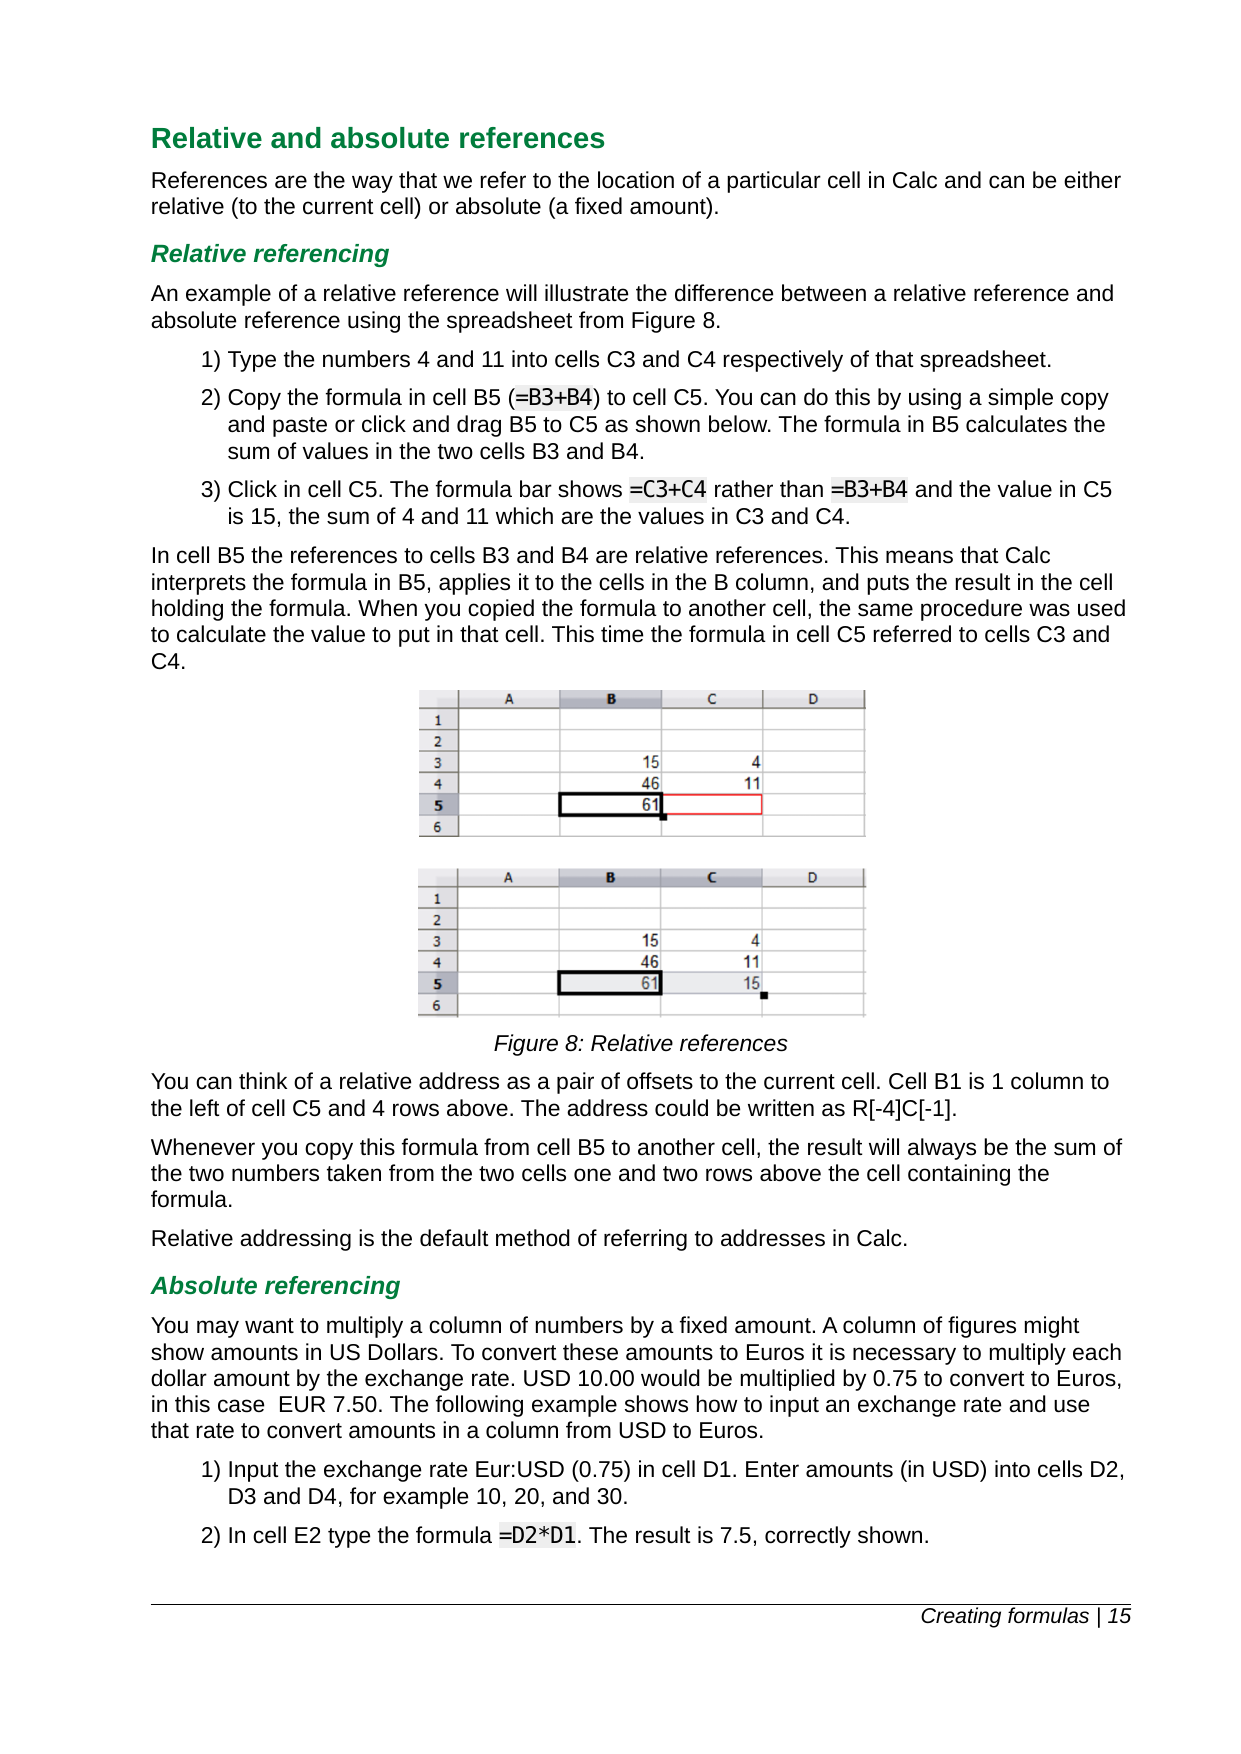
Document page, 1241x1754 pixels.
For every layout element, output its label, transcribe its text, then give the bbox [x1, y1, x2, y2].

list Input the exchange rate Eur:USD (0.75) in cell D1. Enter amounts (in USD) into cells D2, D3 and D4, for example 10, 20, and 30. [227, 1456, 1131, 1509]
list Click in cell C5. The formula bar shows =C3+C4 rather than =B3+B4 and the value in C5 is 15, the sum of 4 and 11 which are the values in C3 and C4. [227, 476, 1131, 530]
list You may want to multiply a column of numbers by a fixed amount. A column of figures might show amounts in US Dollars. To convert these amounts to Euros it is necessary to multiply each dollar amount by the exchange rate. USD 10.00 would be multiplied by 0.75 to convert to Euros, in this case EUR 7.50. The following example shows how to input an exchange rate and use that rate to convert amounts in a column from USD to Euros. [151, 1312, 1131, 1444]
list In cell E2 type the formula =D2*D1. The result is 7.5, correctly shown. [227, 1522, 499, 1548]
subtitle Relative and absolute references [151, 121, 1131, 154]
subtitle Absolute referencing [151, 1271, 1131, 1300]
list Copy the formula in cell B5 (=B3+B4) to cell C5. You can do this by using a simple copy and paste or click and drag B5 to C5 as shown below. The formula in B5 calculates the sum of values in the two cells B3 and B4. [227, 384, 1131, 464]
list An example of a relative reference will illustrate the difference between a relative reference and absolute reference using the spreadsheet from Figure 8. [151, 280, 1131, 333]
text In cell B5 the references to cells B3 and B4 are relative references. This means that Calc interprets the formula in B5, applies it to the cells in the B column, and puts the result in the cell holding the formula. When you copied the formula to another cell, the same procedure was used to calculate the value to put in that cell. This time the formula in cell C5 referred to cells C3 and C4. [151, 542, 1131, 674]
list In cell E2 type the formula =D2*D1. The result is 7.5, correctly shown. [576, 1522, 1131, 1548]
text You can think of a relative address as a pair of offsets to the current cell. Cell B1 is 1 column to the left of cell C5 and 4 rows above. The address could be written as R[-4]C[-1]. [151, 1068, 1131, 1121]
text Figure 8: Relative references [151, 1029, 1131, 1056]
text References are the way that we refer to the location of a particular cell in Calc and can be either relative (to the current cell) or absolute (a fixed amount). [151, 167, 1131, 220]
subtitle Relative referencing [151, 239, 1131, 268]
list Type the numbers 4 and 11 into cells C3 and C4 respectively of that spreadsheet. [227, 346, 1131, 372]
picture [414, 686, 867, 1018]
text Relative addressing is the default method of referring to addresses in Calc. [151, 1225, 1131, 1251]
text Whenever you copy this formula from cell B5 to another cell, the result will always be the sum of the two numbers taken from the two cells one and two rows above the cell containing the formula. [151, 1133, 1131, 1213]
